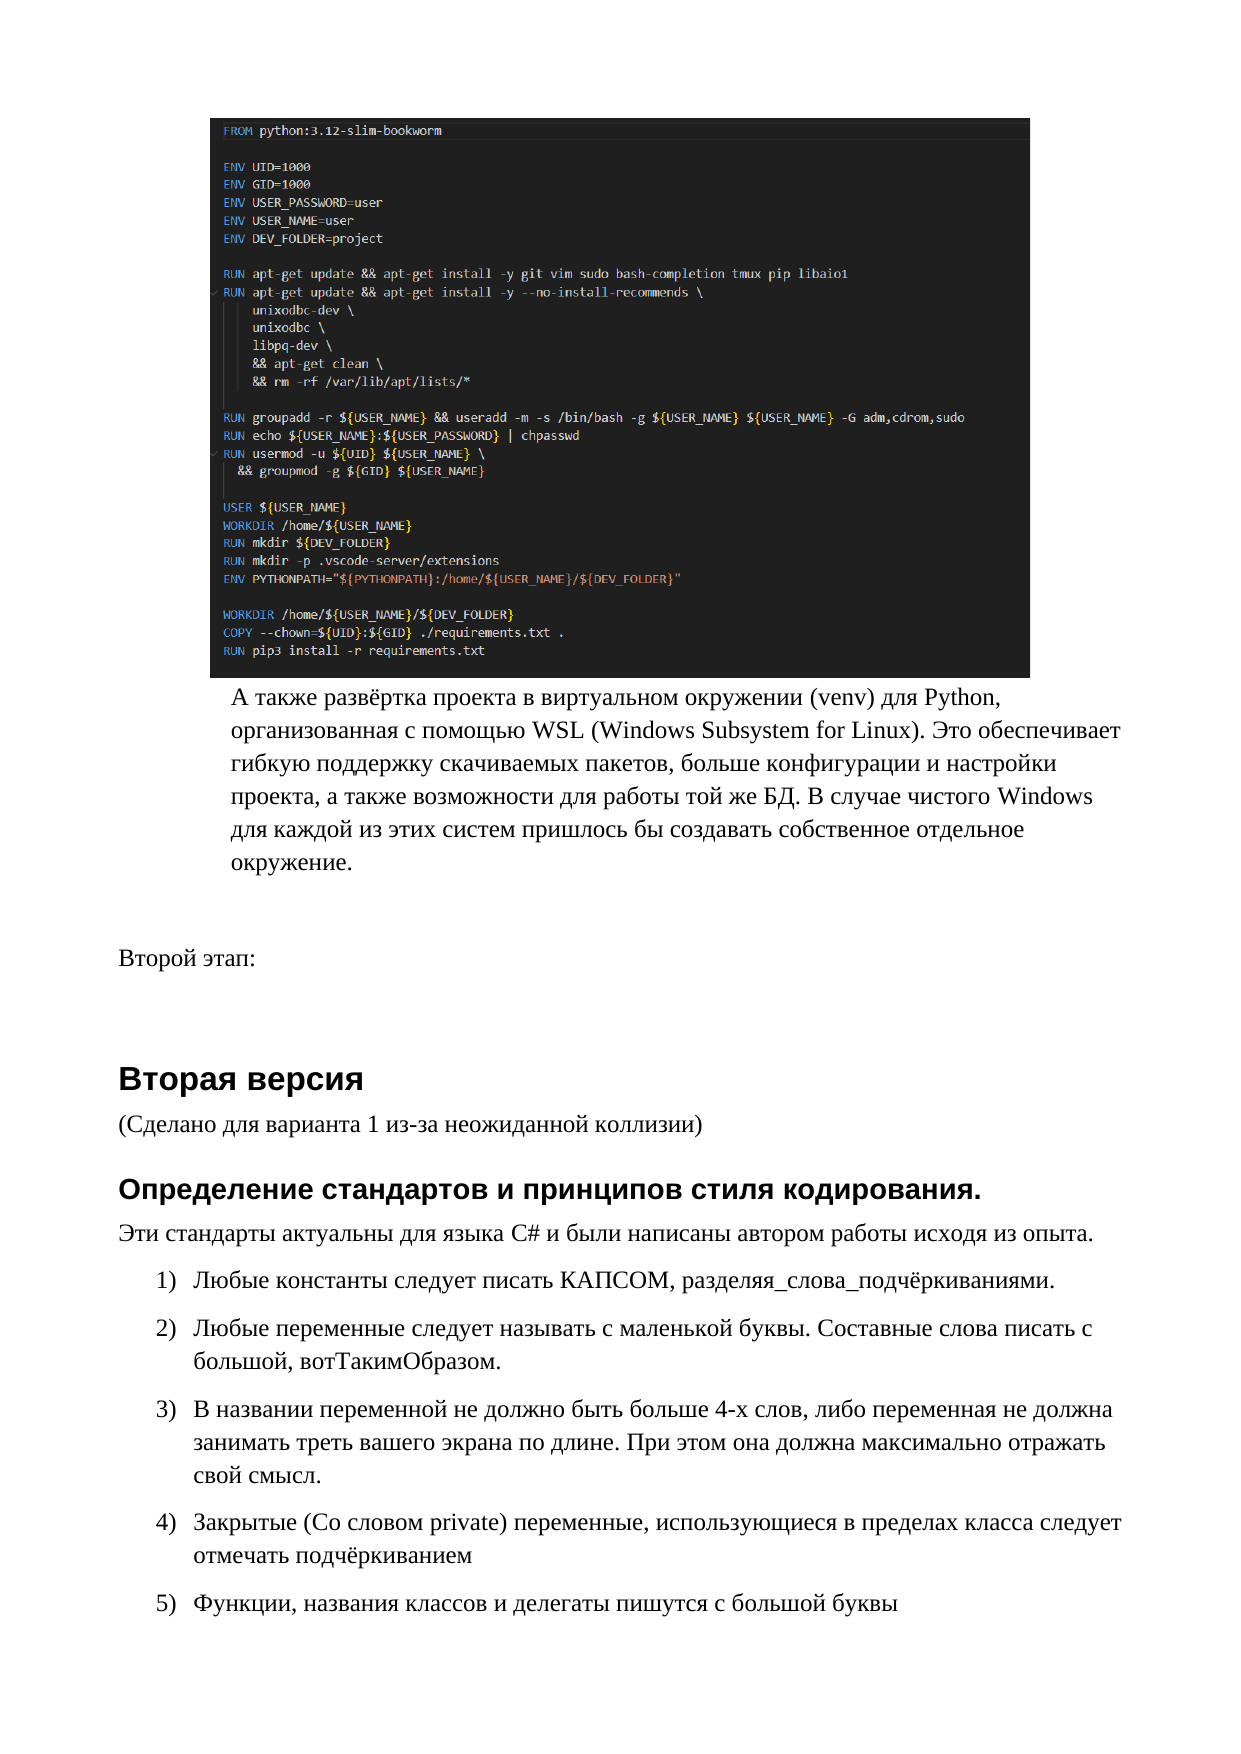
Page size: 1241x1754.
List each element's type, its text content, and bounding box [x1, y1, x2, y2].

list В названии переменной не должно быть больше 4-х слов, либо переменная не должна занимать треть вашего экрана по длине. При этом она должна максимально отражать свой смысл. [156, 1394, 1122, 1488]
list Закрытые (Со словом private) переменные, использующиеся в пределах класса следует отмечать подчёркиванием [156, 1507, 1122, 1569]
list А также развёртка проекта в виртуальном окружении (venv) для Python, организованная с помощью WSL (Windows Subsystem for Linux). Это обеспечивает гибкую поддержку скачиваемых пакетов, больше конфигурации и настройки проекта, а также возможности для работы той же БД. В случае чистого Windows для каждой из этих систем пришлось бы создавать собственное отдельное окружение. [193, 118, 1122, 876]
subtitle Вторая версия [118, 1059, 1122, 1097]
text Второй этап: [118, 943, 1122, 971]
subtitle Определение стандартов и принципов стиля кодирования. [118, 1172, 1122, 1205]
list Любые переменные следует называть с маленькой буквы. Составные слова писать с большой, вотТакимОбразом. [156, 1313, 1122, 1375]
list Функции, названия классов и делегаты пишутся с большой буквы [156, 1588, 1122, 1617]
list Любые константы следует писать КАПСОМ, разделяя_слова_подчёркиваниями. [156, 1265, 1122, 1294]
text Эти стандарты актуальны для языка C# и были написаны автором работы исходя из опыта. [118, 1218, 1122, 1247]
picture [210, 118, 1031, 678]
text (Сделано для варианта 1 из-за неожиданной коллизии) [118, 1109, 1122, 1138]
